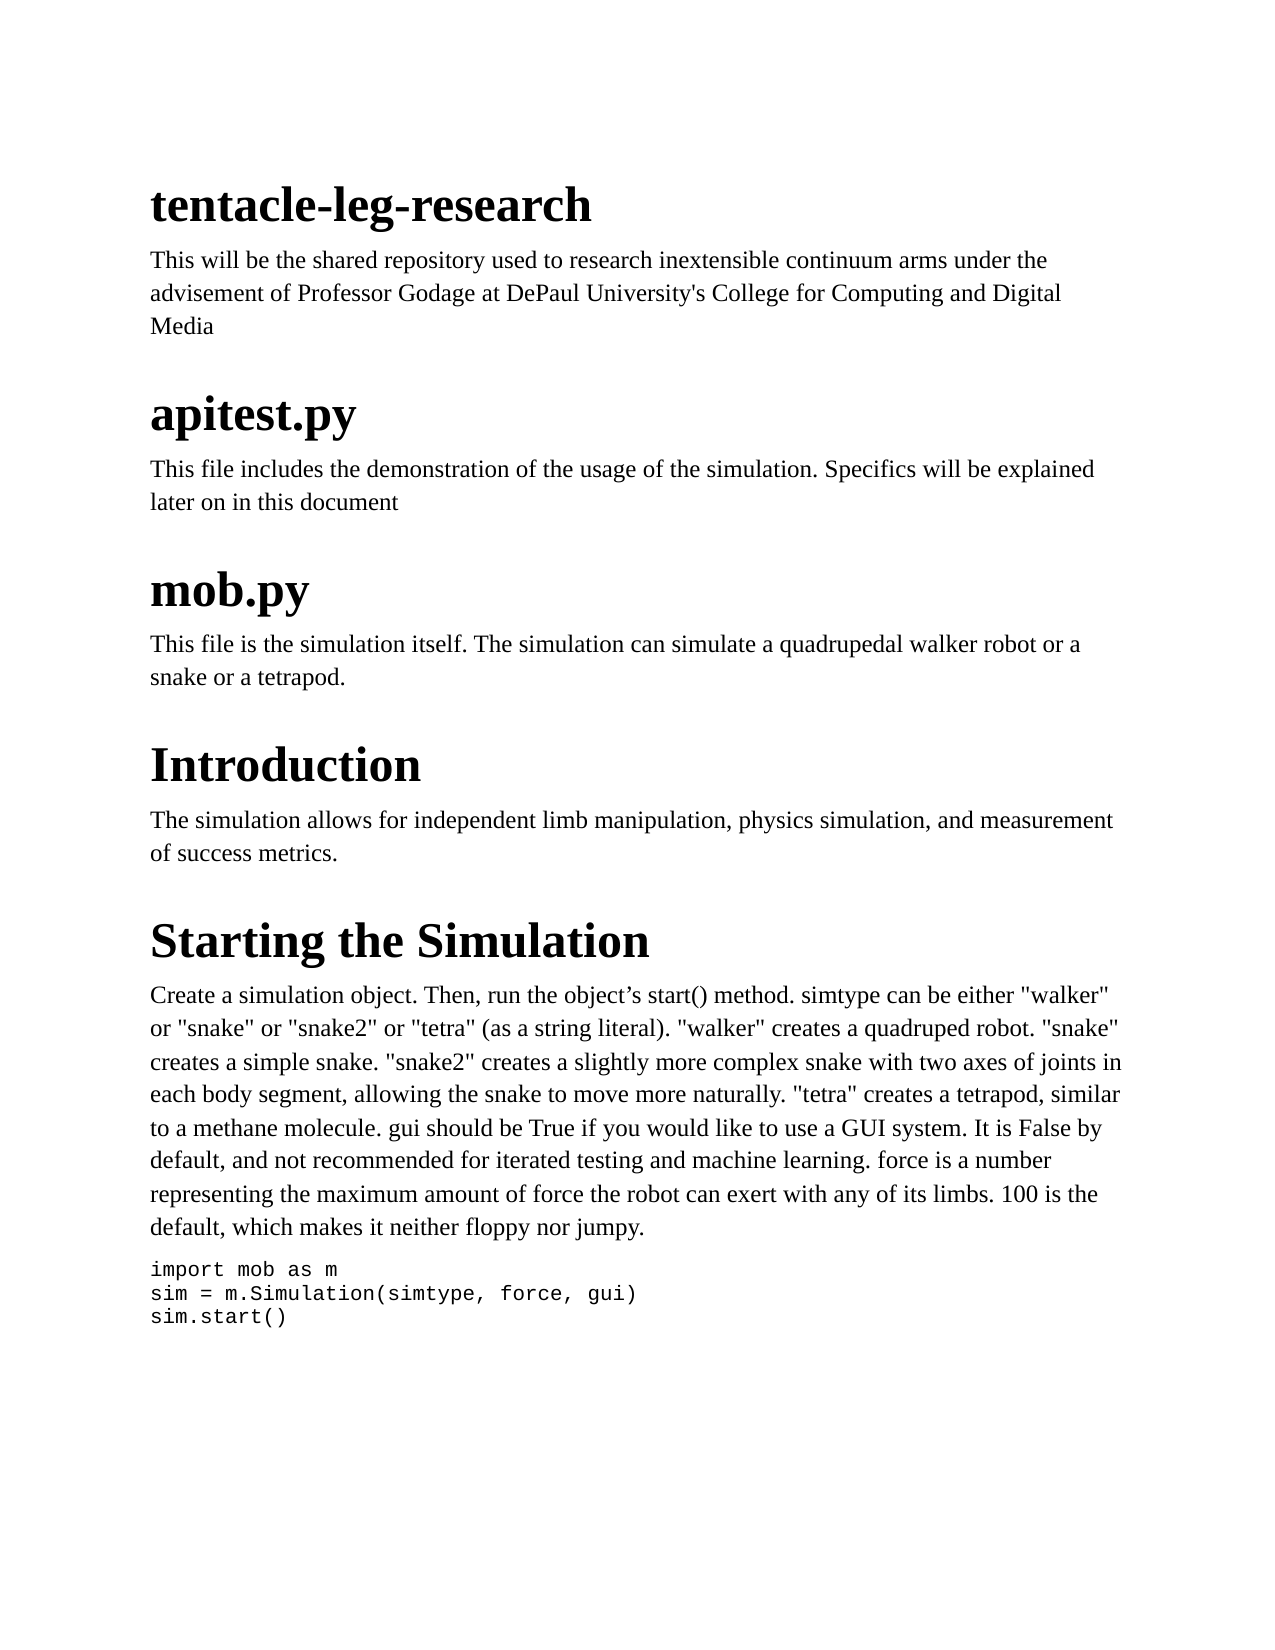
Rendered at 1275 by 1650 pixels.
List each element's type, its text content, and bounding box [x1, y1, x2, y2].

text The simulation allows for independent limb manipulation, physics simulation, and measurement of success metrics. [150, 805, 1125, 867]
text This file is the simulation itself. The simulation can simulate a quadrupedal walker robot or a snake or a tetrapod. [150, 629, 1125, 691]
subtitle tentacle-leg-research [150, 175, 1125, 232]
text This will be the shared repository used to research inextensible continuum arms under the advisement of Professor Godage at DePaul University's College for Computing and Digital Media [150, 245, 1125, 340]
text sim.start() [150, 1307, 1125, 1330]
text import mob as m [150, 1259, 1125, 1283]
text This file includes the demonstration of the usage of the simulation. Specifics will be explained later on in this document [150, 454, 1125, 515]
text Create a simulation object. Then, run the object’s start() method. simtype can be either "walker" or "snake" or "snake2" or "tetra" (as a string literal). "walker" creates a quadruped robot. "snake" creates a simple snake. "snake2" creates a slightly more complex snake with two axes of joints in each body segment, allowing the snake to move more naturally. "tetra" creates a tetrapod, similar to a methane molecule. gui should be True if you would like to use a GUI system. It is False by default, and not recommended for iterated testing and machine learning. force is a number representing the maximum amount of force the robot can exert with any of its limbs. 100 is the default, which makes it neither floppy nor jumpy. [150, 981, 1125, 1240]
subtitle Introduction [150, 735, 1125, 792]
subtitle Starting the Simulation [150, 911, 1125, 968]
subtitle mob.py [150, 559, 1125, 617]
subtitle apitest.py [150, 384, 1125, 441]
text sim = m.Simulation(simtype, force, gui) [150, 1283, 1125, 1307]
